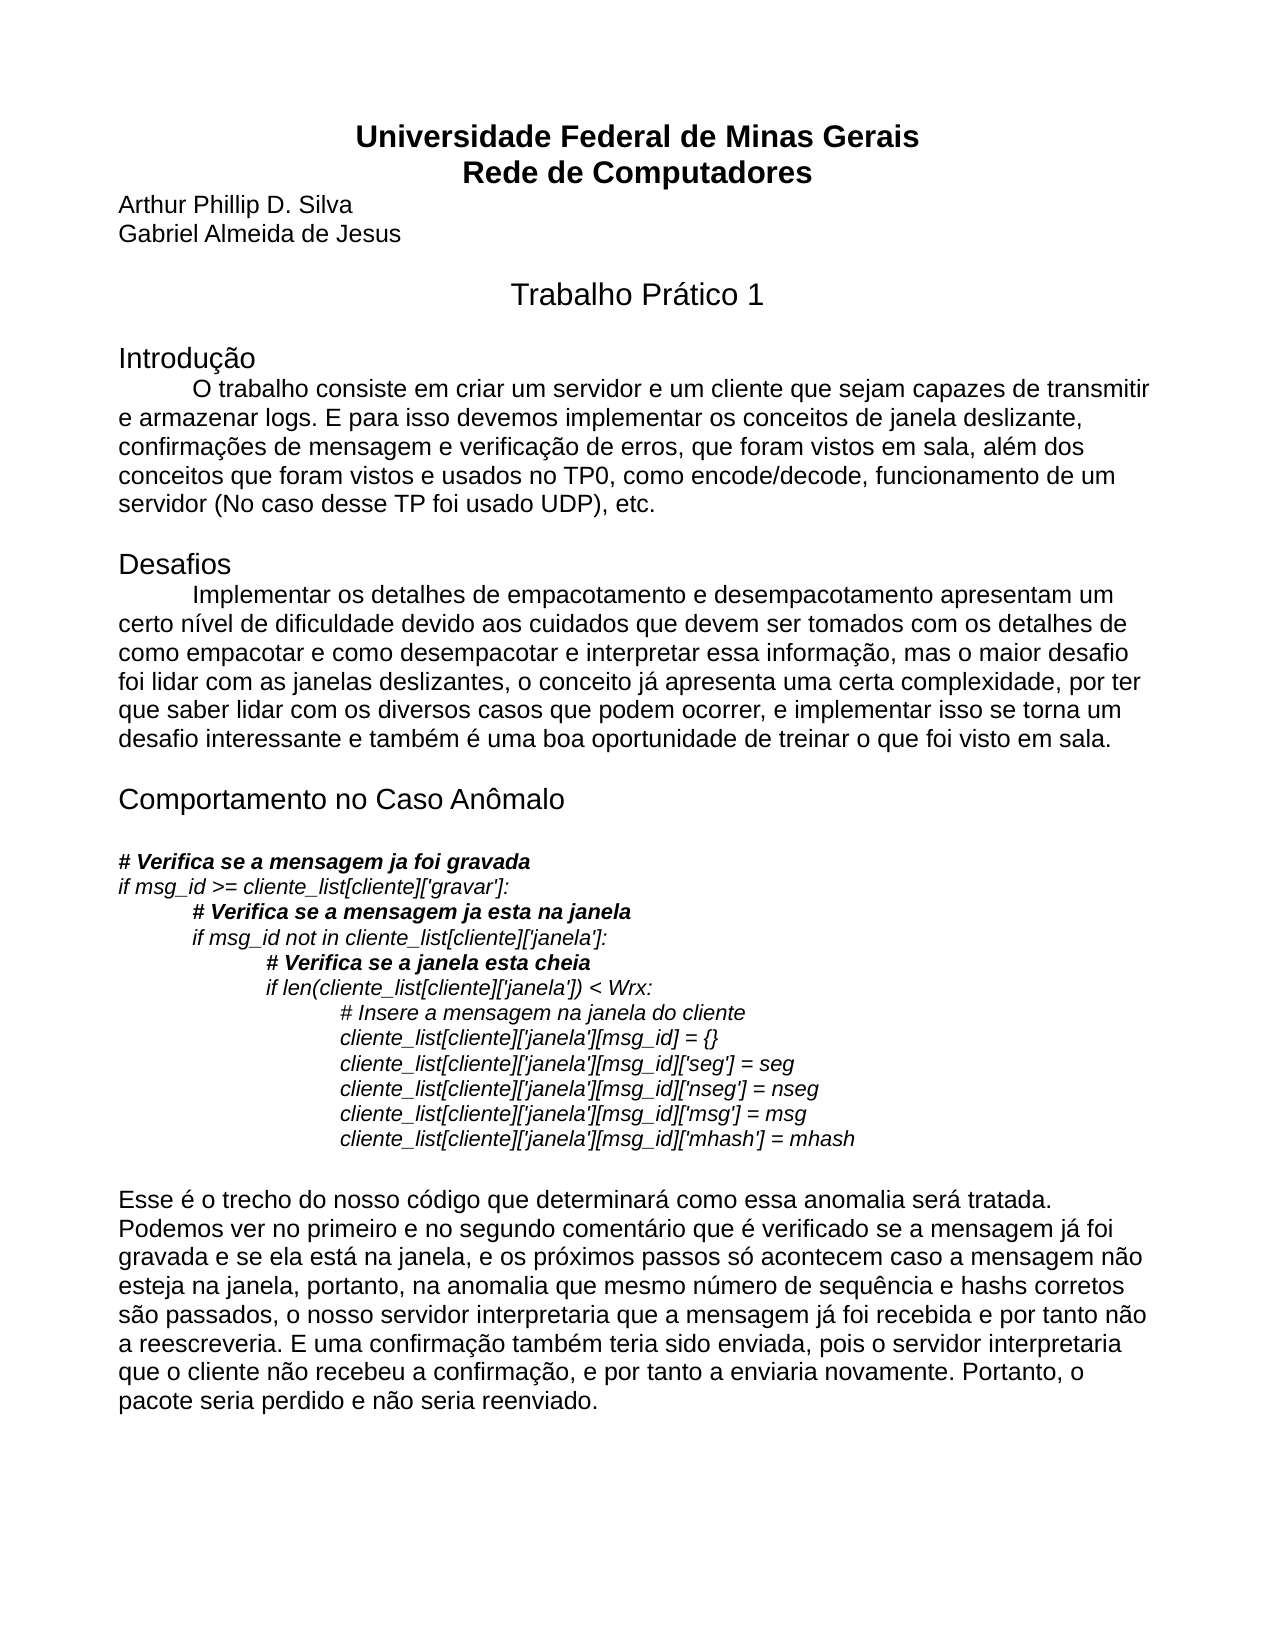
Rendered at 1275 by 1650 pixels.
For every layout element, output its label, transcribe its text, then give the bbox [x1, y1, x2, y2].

text Introdução [118, 341, 1157, 374]
text cliente_list[cliente]['janela'][msg_id]['seg'] = seg [118, 1051, 1157, 1076]
text # Verifica se a janela esta cheia [118, 950, 1157, 975]
text Trabalho Prático 1 [118, 276, 1157, 312]
text Esse é o trecho do nosso código que determinará como essa anomalia será tratada. Podemos ver no primeiro e no segundo comentário que é verificado se a mensagem já foi gravada e se ela está na janela, e os próximos passos só acontecem caso a mensagem não esteja na janela, portanto, na anomalia que mesmo número de sequência e hashs corretos são passados, o nosso servidor interpretaria que a mensagem já foi recebida e por tanto não a reescreveria. E uma confirmação também teria sido enviada, pois o servidor interpretaria que o cliente não recebeu a confirmação, e por tanto a enviaria novamente. Portanto, o pacote seria perdido e não seria reenviado. [118, 1185, 1157, 1415]
text Implementar os detalhes de empacotamento e desempacotamento apresentam um certo nível de dificuldade devido aos cuidados que devem ser tomados com os detalhes de como empacotar e como desempacotar e interpretar essa informação, mas o maior desafio foi lidar com as janelas deslizantes, o conceito já apresenta uma certa complexidade, por ter que saber lidar com os diversos casos que podem ocorrer, e implementar isso se torna um desafio interessante e também é uma boa oportunidade de treinar o que foi visto em sala. [118, 581, 1157, 753]
text cliente_list[cliente]['janela'][msg_id]['msg'] = msg [118, 1101, 1157, 1126]
text cliente_list[cliente]['janela'][msg_id]['nseg'] = nseg [118, 1076, 1157, 1101]
text cliente_list[cliente]['janela'][msg_id]['mhash'] = mhash [118, 1126, 1157, 1151]
text cliente_list[cliente]['janela'][msg_id] = {} [118, 1025, 1157, 1051]
text Rede de Computadores [118, 154, 1157, 190]
text Desafios [118, 547, 1157, 581]
text if msg_id >= cliente_list[cliente]['gravar']: [118, 874, 1157, 899]
text if len(cliente_list[cliente]['janela']) < Wrx: [118, 975, 1157, 1000]
text Gabriel Almeida de Jesus [118, 219, 1157, 247]
text # Verifica se a mensagem ja esta na janela [118, 899, 1157, 924]
text if msg_id not in cliente_list[cliente]['janela']: [118, 924, 1157, 950]
text # Verifica se a mensagem ja foi gravada [118, 849, 1157, 874]
text Comportamento no Caso Anômalo [118, 782, 1157, 815]
text O trabalho consiste em criar um servidor e um cliente que sejam capazes de transmitir e armazenar logs. E para isso devemos implementar os conceitos de janela deslizante, confirmações de mensagem e verificação de erros, que foram vistos em sala, além dos conceitos que foram vistos e usados no TP0, como encode/decode, funcionamento de um servidor (No caso desse TP foi usado UDP), etc. [118, 374, 1157, 518]
text # Insere a mensagem na janela do cliente [118, 1000, 1157, 1025]
text Universidade Federal de Minas Gerais [118, 118, 1157, 154]
text Arthur Phillip D. Silva [118, 190, 1157, 219]
